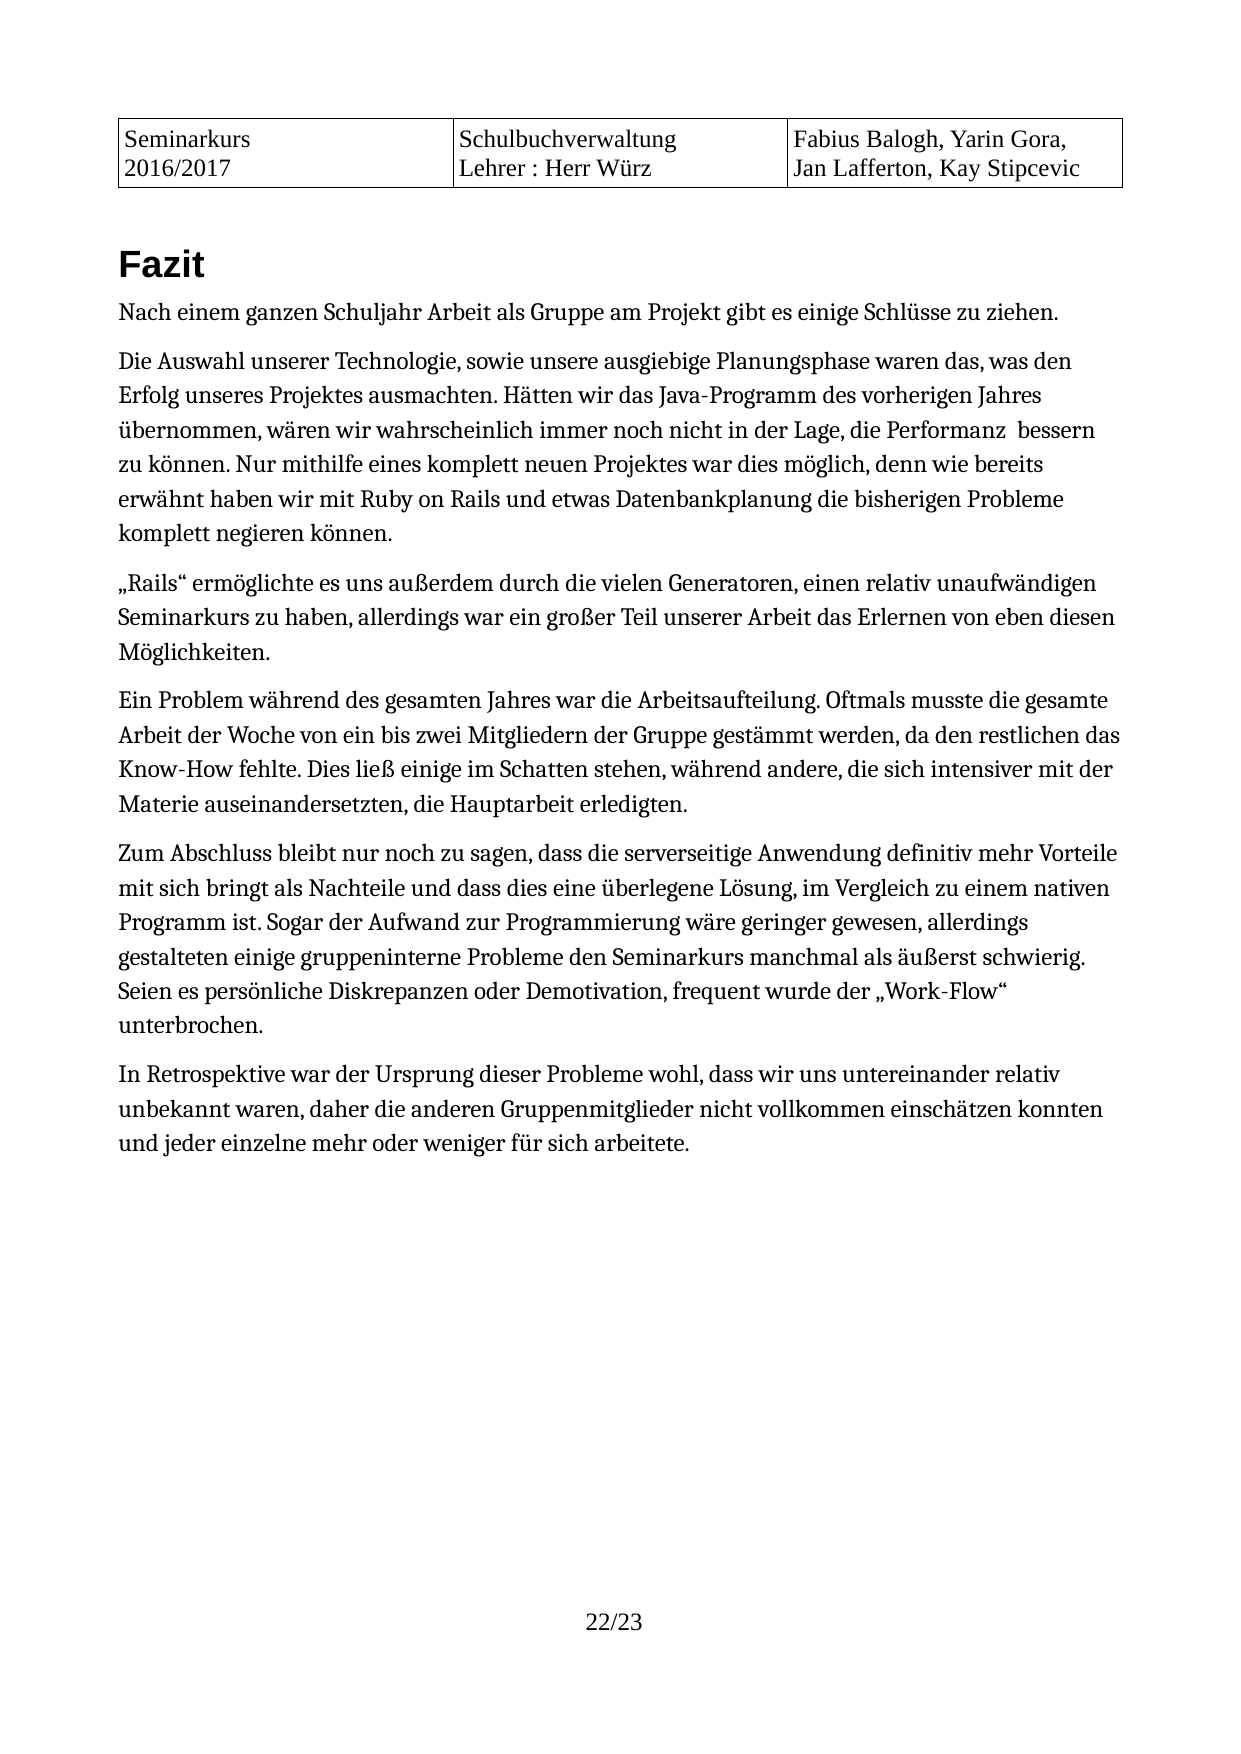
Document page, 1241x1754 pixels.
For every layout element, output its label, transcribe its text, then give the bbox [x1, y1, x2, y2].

text Die Auswahl unserer Technologie, sowie unsere ausgiebige Planungsphase waren das, was den Erfolg unseres Projektes ausmachten. Hätten wir das Java-Programm des vorherigen Jahres übernommen, wären wir wahrscheinlich immer noch nicht in der Lage, die Performanz bessern zu können. Nur mithilfe eines komplett neuen Projektes war dies möglich, denn wie bereits erwähnt haben wir mit Ruby on Rails und etwas Datenbankplanung die bisherigen Probleme komplett negieren können. [118, 347, 1122, 548]
text Zum Abschluss bleibt nur noch zu sagen, dass die serverseitige Anwendung definitiv mehr Vorteile mit sich bringt als Nachteile und dass dies eine überlegene Lösung, im Vergleich zu einem nativen Programm ist. Sogar der Aufwand zur Programmierung wäre geringer gewesen, allerdings gestalteten einige gruppeninterne Probleme den Seminarkurs manchmal als äußerst schwierig. Seien es persönliche Diskrepanzen oder Demotivation, frequent wurde der „Work-Flow“ unterbrochen. [118, 839, 1122, 1040]
text Ein Problem während des gesamten Jahres war die Arbeitsaufteilung. Oftmals musste die gesamte Arbeit der Woche von ein bis zwei Mitgliedern der Gruppe gestämmt werden, da den restlichen das Know-How fehlte. Dies ließ einige im Schatten stehen, während andere, die sich intensiver mit der Materie auseinandersetzten, die Hauptarbeit erledigten. [118, 686, 1122, 819]
subtitle Fazit [118, 242, 1122, 285]
text In Retrospektive war der Ursprung dieser Probleme wohl, dass wir uns untereinander relativ unbekannt waren, daher die anderen Gruppenmitglieder nicht vollkommen einschätzen konnten und jeder einzelne mehr oder weniger für sich arbeitete. [118, 1060, 1122, 1158]
text „Rails“ ermöglichte es uns außerdem durch die vielen Generatoren, einen relativ unaufwändigen Seminarkurs zu haben, allerdings war ein großer Teil unserer Arbeit das Erlernen von eben diesen Möglichkeiten. [118, 568, 1122, 666]
text Nach einem ganzen Schuljahr Arbeit als Gruppe am Projekt gibt es einige Schlüsse zu ziehen. [118, 298, 1122, 327]
